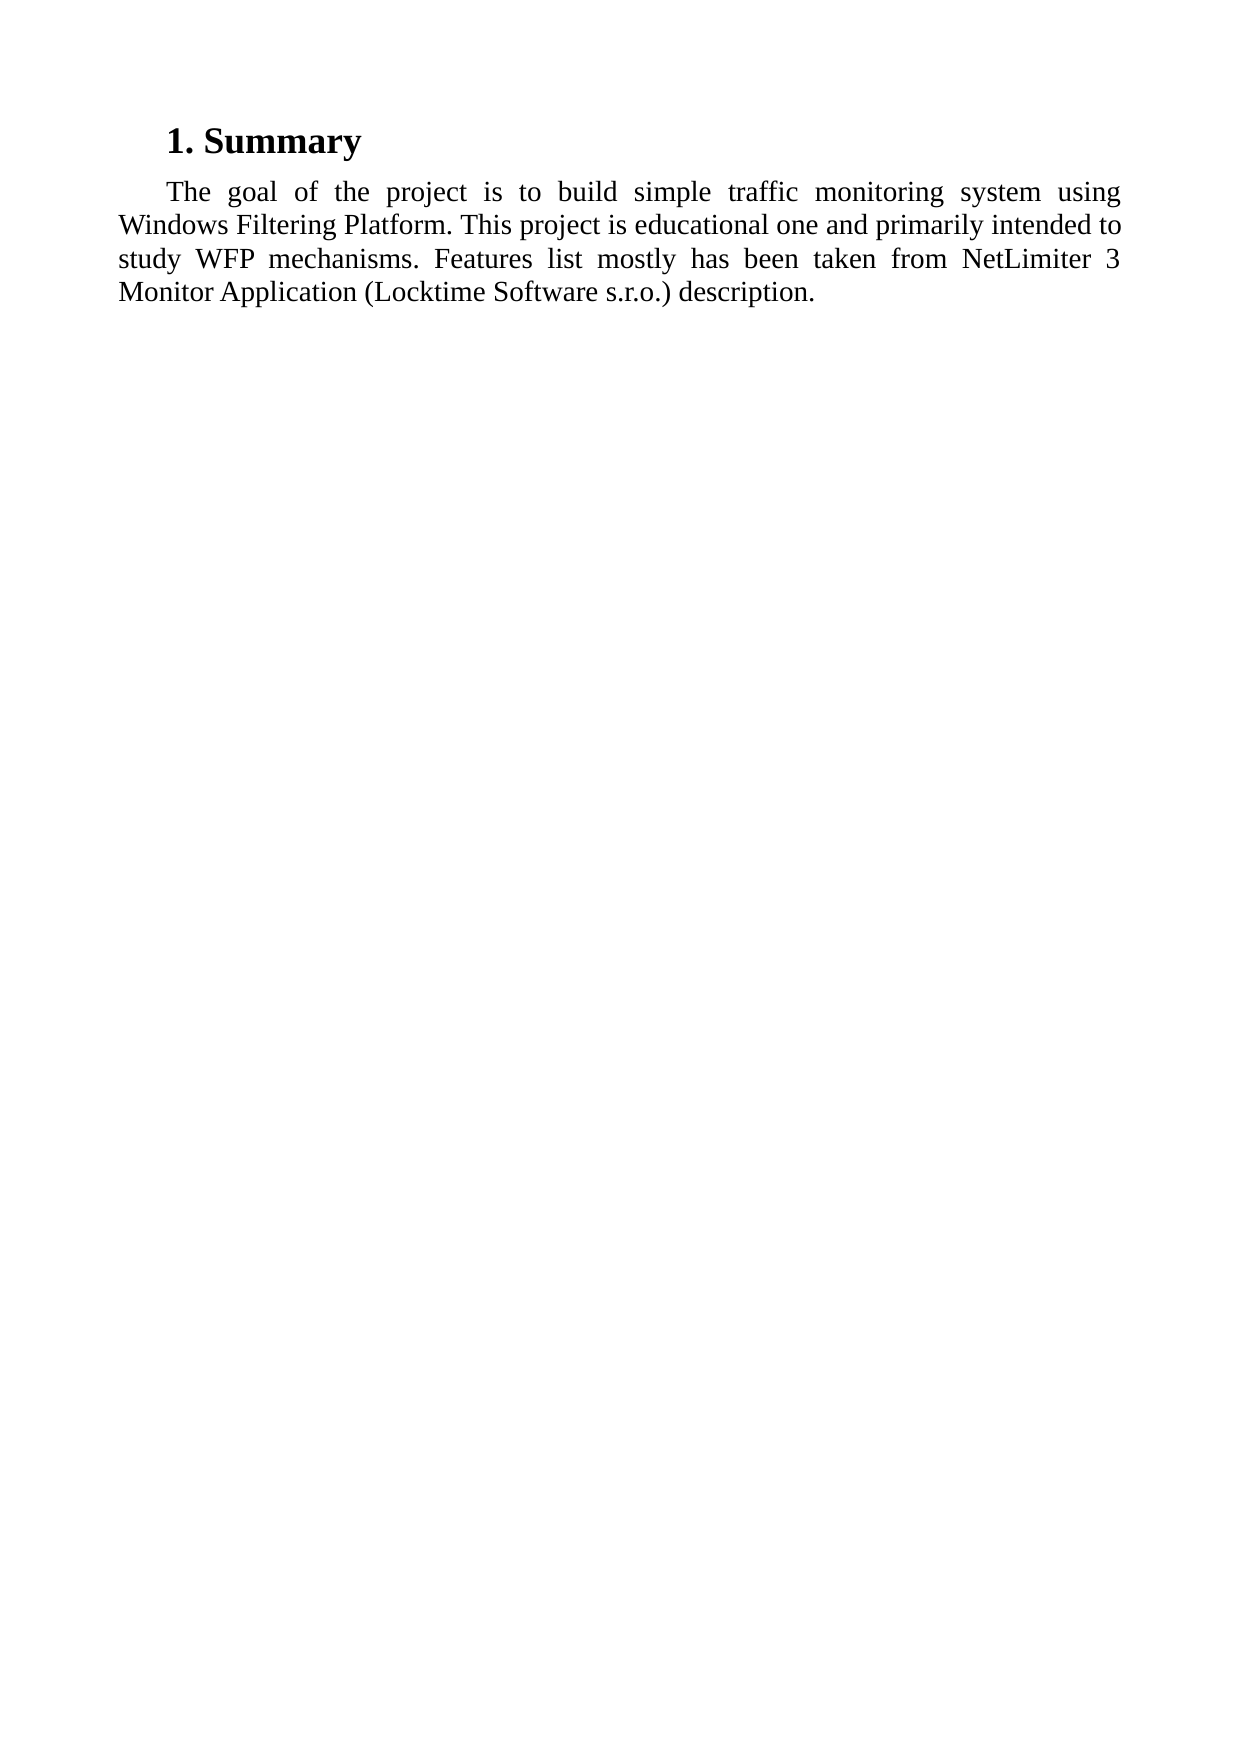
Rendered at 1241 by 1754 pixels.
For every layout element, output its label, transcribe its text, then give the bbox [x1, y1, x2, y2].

text 1. Summary [118, 118, 1122, 161]
text The goal of the project is to build simple traffic monitoring system using Windows Filtering Platform. This project is educational one and primarily intended to study WFP mechanisms. Features list mostly has been taken from NetLimiter 3 Monitor Application (Locktime Software s.r.o.) description. [118, 174, 1122, 308]
